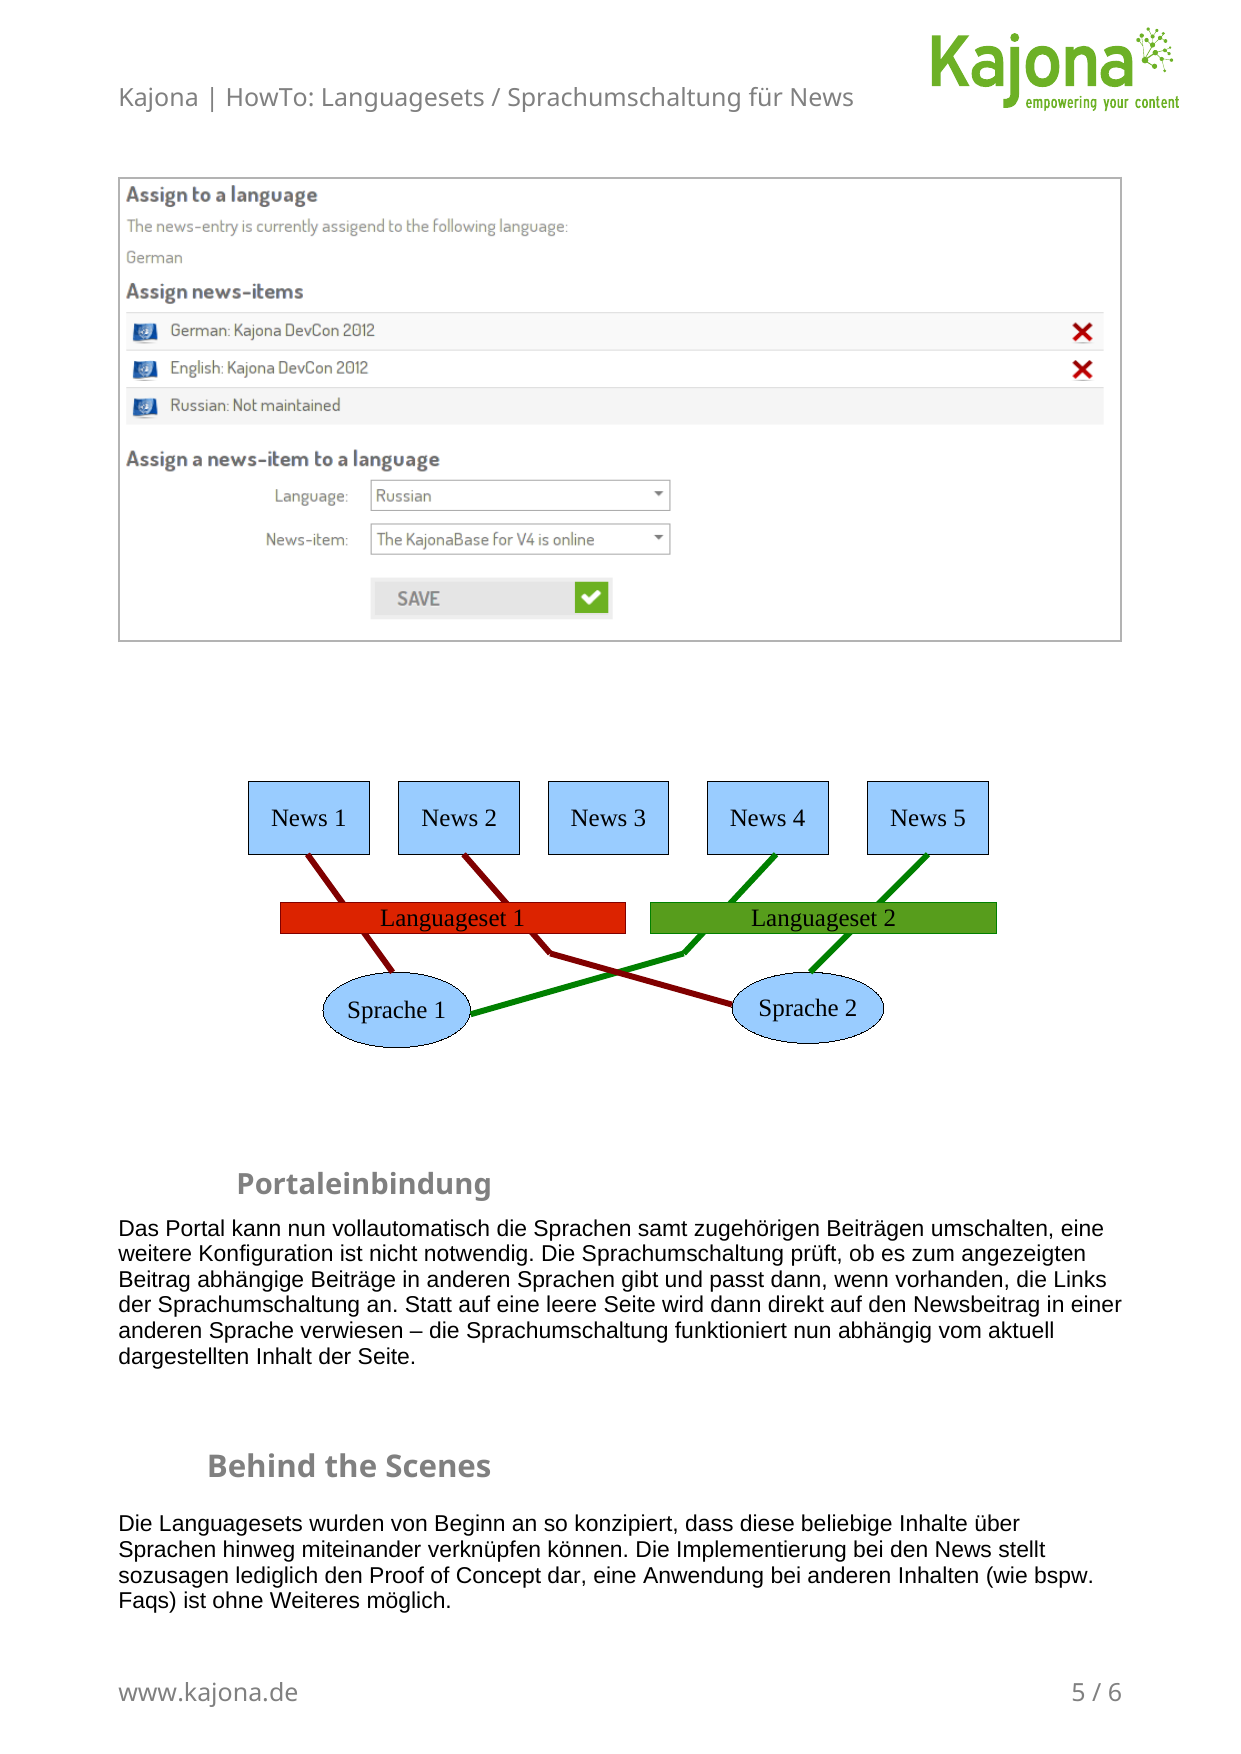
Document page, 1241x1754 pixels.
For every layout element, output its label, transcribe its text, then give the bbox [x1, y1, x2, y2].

picture [123, 181, 1117, 638]
text Das Portal kann nun vollautomatisch die Sprachen samt zugehörigen Beiträgen umschalten, eine weitere Konfiguration ist nicht notwendig. Die Sprachumschaltung prüft, ob es zum angezeigten Beitrag abhängige Beiträge in anderen Sprachen gibt und passt dann, wenn vorhanden, die Links der Sprachumschaltung an. Statt auf eine leere Seite wird dann direkt auf den Newsbeitrag in einer anderen Sprache verwiesen – die Sprachumschaltung funktioniert nun abhängig vom aktuell dargestellten Inhalt der Seite. [118, 1215, 1122, 1369]
text Die Languagesets wurden von Beginn an so konzipiert, dass diese beliebige Inhalte über Sprachen hinweg miteinander verknüpfen können. Die Implementierung bei den News stellt sozusagen lediglich den Proof of Concept dar, eine Anwendung bei anderen Inhalten (wie bspw. Faqs) ist ohne Weiteres möglich. [118, 1511, 1122, 1614]
subtitle Behind the Scenes [118, 1444, 1122, 1487]
subtitle Portaleinbindung [118, 1163, 1122, 1203]
